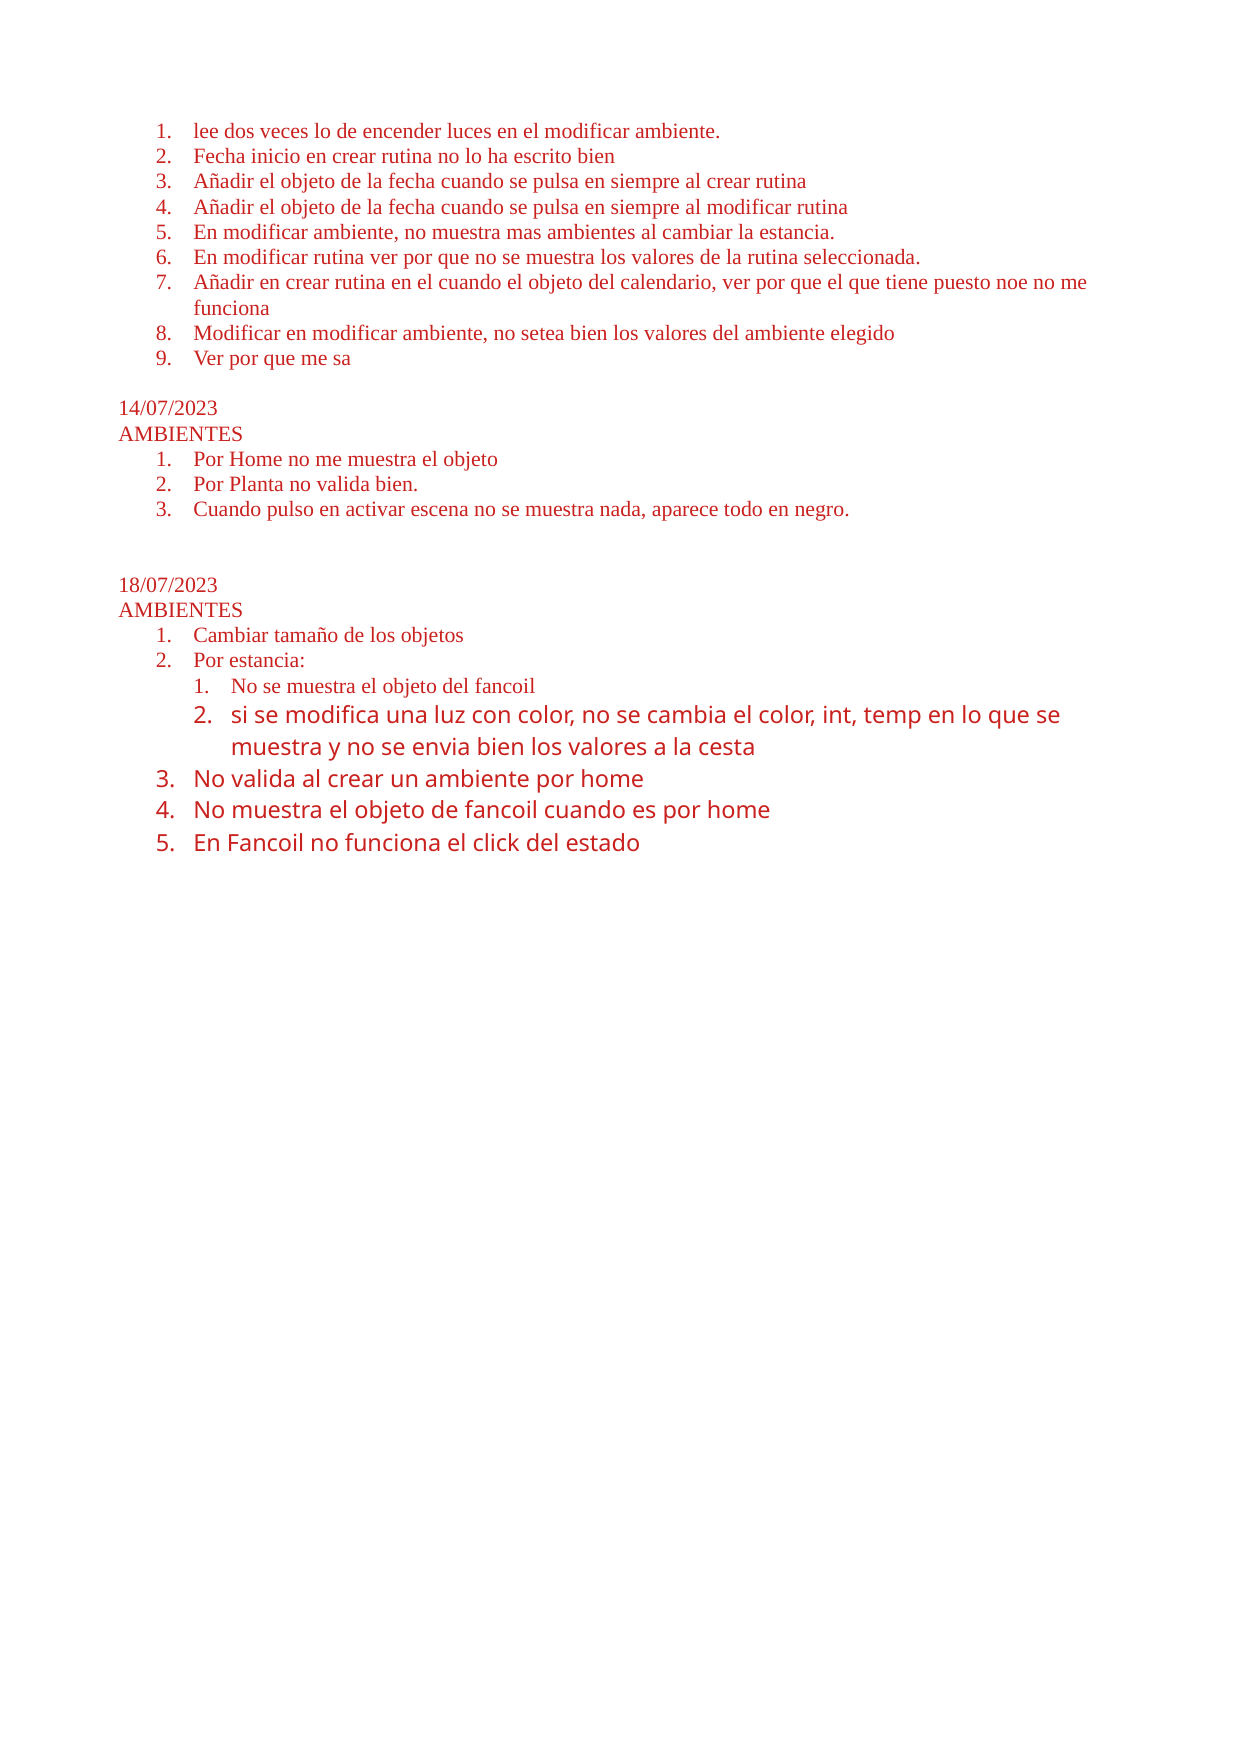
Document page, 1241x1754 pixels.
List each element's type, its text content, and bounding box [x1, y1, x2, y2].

list En modificar rutina ver por que no se muestra los valores de la rutina seleccionada. [156, 244, 1122, 269]
list Por Planta no valida bien. [156, 471, 1122, 496]
text 18/07/2023 [118, 572, 1122, 597]
list Añadir en crear rutina en el cuando el objeto del calendario, ver por que el que tiene puesto noe no me funciona [156, 269, 1122, 320]
list Por estancia: [156, 647, 1122, 673]
text AMBIENTES [118, 597, 1122, 622]
list No valida al crear un ambiente por home [156, 762, 1122, 794]
text AMBIENTES [118, 421, 1122, 446]
list En modificar ambiente, no muestra mas ambientes al cambiar la estancia. [156, 219, 1122, 244]
list Fecha inicio en crear rutina no lo ha escrito bien [156, 143, 1122, 168]
list lee dos veces lo de encender luces en el modificar ambiente. [156, 118, 1122, 143]
list si se modifica una luz con color, no se cambia el color, int, temp en lo que se muestra y no se envia bien los valores a la cesta [193, 698, 1122, 762]
list Ver por que me sa [156, 345, 1122, 370]
list En Fancoil no funciona el click del estado [156, 826, 1122, 858]
list Añadir el objeto de la fecha cuando se pulsa en siempre al modificar rutina [156, 194, 1122, 219]
list Modificar en modificar ambiente, no setea bien los valores del ambiente elegido [156, 320, 1122, 345]
list Cuando pulso en activar escena no se muestra nada, aparece todo en negro. [156, 496, 1122, 521]
list Cambiar tamaño de los objetos [156, 622, 1122, 647]
list Añadir el objeto de la fecha cuando se pulsa en siempre al crear rutina [156, 168, 1122, 194]
list No se muestra el objeto del fancoil [193, 673, 1122, 698]
list Por Home no me muestra el objeto [156, 446, 1122, 471]
text 14/07/2023 [118, 395, 1122, 421]
list No muestra el objeto de fancoil cuando es por home [156, 794, 1122, 826]
